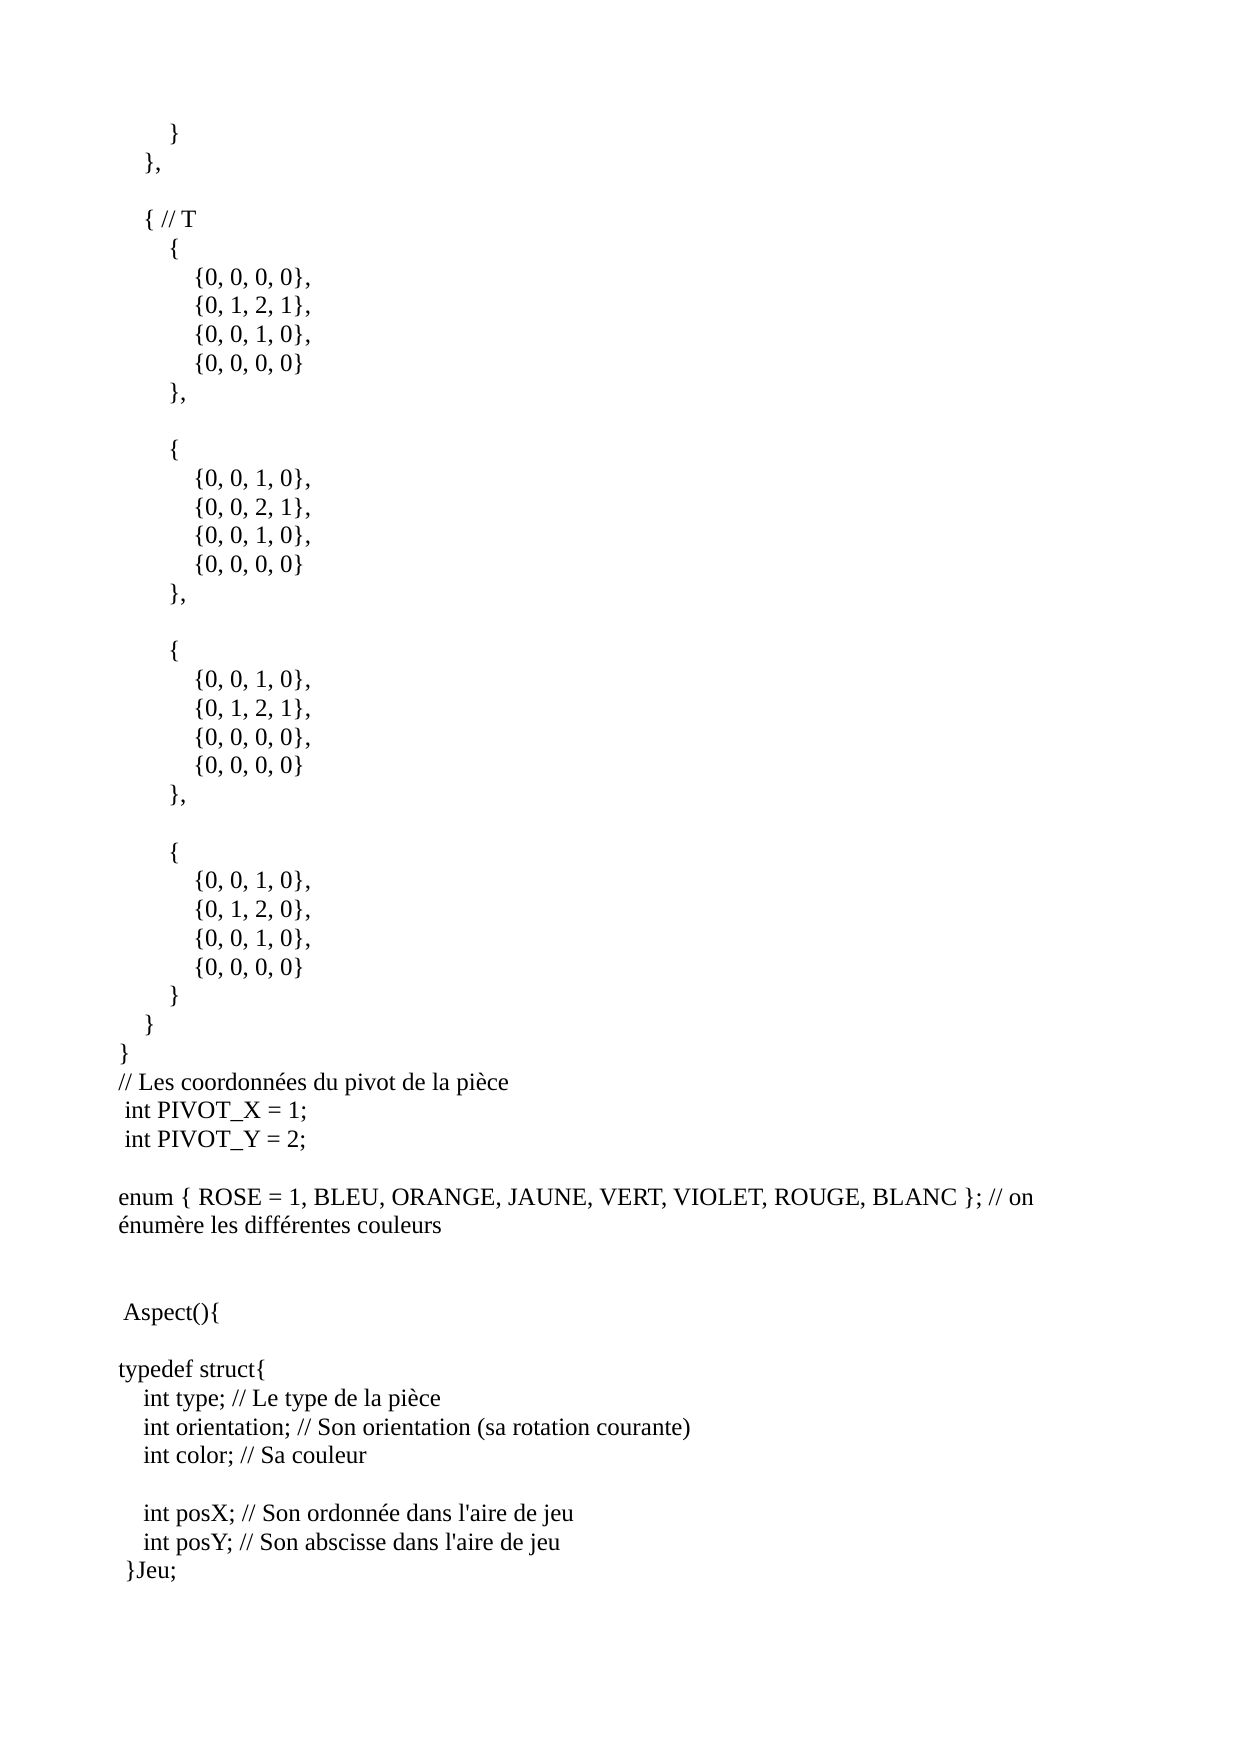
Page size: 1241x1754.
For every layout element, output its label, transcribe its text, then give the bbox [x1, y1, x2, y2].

text } }, { // T { {0, 0, 0, 0}, {0, 1, 2, 1}, {0, 0, 1, 0}, {0, 0, 0, 0} }, { {0, 0, 1, 0}, {0, 0, 2, 1}, {0, 0, 1, 0}, {0, 0, 0, 0} }, { {0, 0, 1, 0}, {0, 1, 2, 1}, {0, 0, 0, 0}, {0, 0, 0, 0} }, { {0, 0, 1, 0}, {0, 1, 2, 0}, {0, 0, 1, 0}, {0, 0, 0, 0} } } } // Les coordonnées du pivot de la pièce int PIVOT_X = 1; int PIVOT_Y = 2; enum { ROSE = 1, BLEU, ORANGE, JAUNE, VERT, VIOLET, ROUGE, BLANC }; // on énumère les différentes couleurs Aspect(){ typedef struct{ int type; // Le type de la pièce int orientation; // Son orientation (sa rotation courante) int color; // Sa couleur int posX; // Son ordonnée dans l'aire de jeu int posY; // Son abscisse dans l'aire de jeu }Jeu; [118, 118, 1122, 1613]
